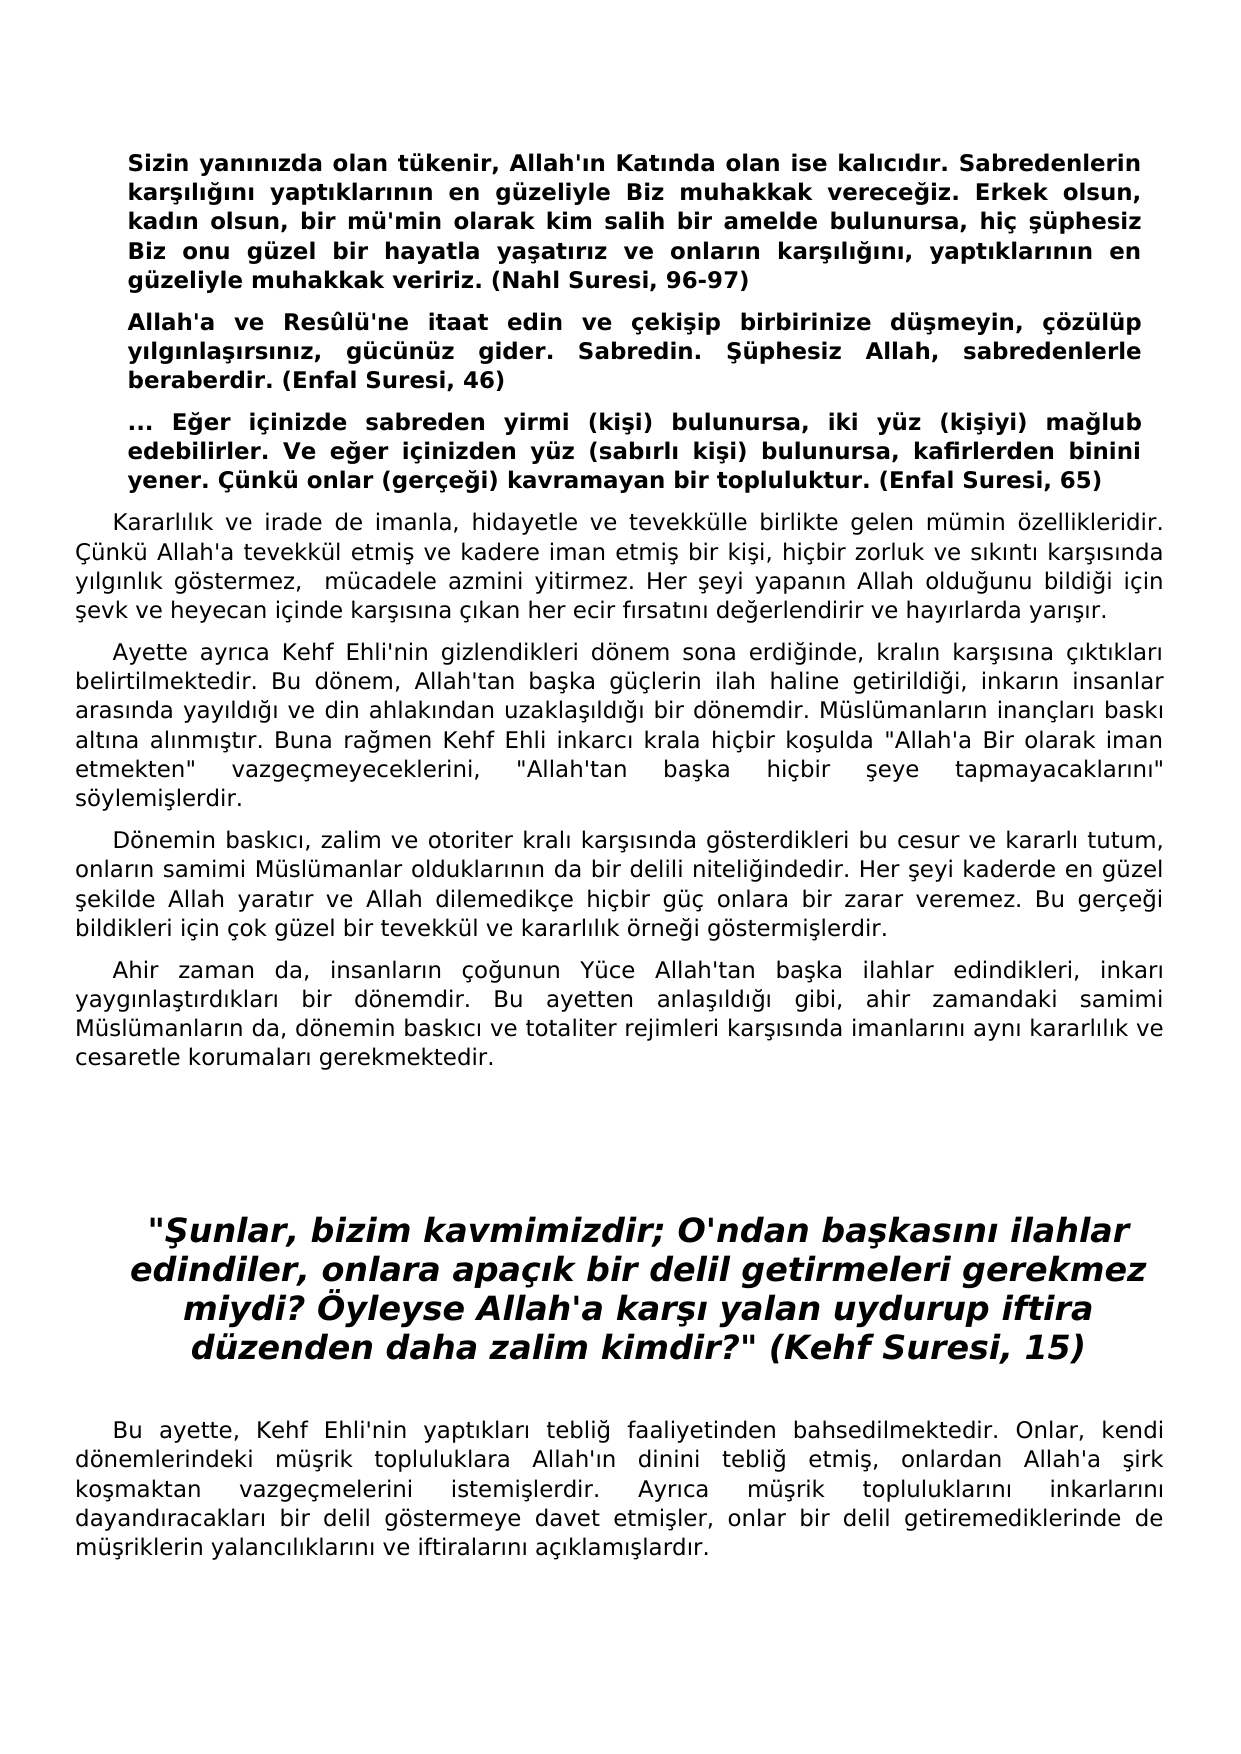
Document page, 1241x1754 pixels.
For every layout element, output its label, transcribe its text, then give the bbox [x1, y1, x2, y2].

text Dönemin baskıcı, zalim ve otoriter kralı karşısında gösterdikleri bu cesur ve kararlı tutum, onların samimi Müslümanlar olduklarının da bir delili niteliğindedir. Her şeyi kaderde en güzel şekilde Allah yaratır ve Allah dilemedikçe hiçbir güç onlara bir zarar veremez. Bu gerçeği bildikleri için çok güzel bir tevekkül ve kararlılık örneği göstermişlerdir. [75, 827, 1165, 942]
text Ahir zaman da, insanların çoğunun Yüce Allah'tan başka ilahlar edindikleri, inkarı yaygınlaştırdıkları bir dönemdir. Bu ayetten anlaşıldığı gibi, ahir zamandaki samimi Müslümanların da, dönemin baskıcı ve totaliter rejimleri karşısında imanlarını aynı kararlılık ve cesaretle korumaları gerekmektedir. [75, 957, 1165, 1071]
text Kararlılık ve irade de imanla, hidayetle ve tevekkülle birlikte gelen mümin özellikleridir. Çünkü Allah'a tevekkül etmiş ve kadere iman etmiş bir kişi, hiçbir zorluk ve sıkıntı karşısında yılgınlık göstermez, mücadele azmini yitirmez. Her şeyi yapanın Allah olduğunu bildiği için şevk ve heyecan içinde karşısına çıkan her ecir fırsatını değerlendirir ve hayırlarda yarışır. [75, 509, 1165, 624]
text Bu ayette, Kehf Ehli'nin yaptıkları tebliğ faaliyetinden bahsedilmektedir. Onlar, kendi dönemlerindeki müşrik topluluklara Allah'ın dinini tebliğ etmiş, onlardan Allah'a şirk koşmaktan vazgeçmelerini istemişlerdir. Ayrıca müşrik topluluklarını inkarlarını dayandıracakları bir delil göstermeye davet etmişler, onlar bir delil getiremediklerinde de müşriklerin yalancılıklarını ve iftiralarını açıklamışlardır. [75, 1417, 1165, 1561]
text ... Eğer içinizde sabreden yirmi (kişi) bulunursa, iki yüz (kişiyi) mağlub edebilirler. Ve eğer içinizden yüz (sabırlı kişi) bulunursa, kafirlerden binini yener. Çünkü onlar (gerçeği) kavramayan bir topluluktur. (Enfal Suresi, 65) [127, 409, 1143, 494]
text Allah'a ve Resûlü'ne itaat edin ve çekişip birbirinize düşmeyin, çözülüp yılgınlaşırsınız, gücünüz gider. Sabredin. Şüphesiz Allah, sabredenlerle beraberdir. (Enfal Suresi, 46) [127, 309, 1143, 394]
subtitle "Şunlar, bizim kavmimizdir; O'ndan başkasını ilahlar edindiler, onlara apaçık bir delil getirmeleri gerekmez miydi? Öyleyse Allah'a karşı yalan uydurup iftira düzenden daha zalim kimdir?" (Kehf Suresi, 15) [112, 1212, 1165, 1367]
text Sizin yanınızda olan tükenir, Allah'ın Katında olan ise kalıcıdır. Sabredenlerin karşılığını yaptıklarının en güzeliyle Biz muhakkak vereceğiz. Erkek olsun, kadın olsun, bir mü'min olarak kim salih bir amelde bulunursa, hiç şüphesiz Biz onu güzel bir hayatla yaşatırız ve onların karşılığını, yaptıklarının en güzeliyle muhakkak veririz. (Nahl Suresi, 96-97) [127, 150, 1143, 294]
text Ayette ayrıca Kehf Ehli'nin gizlendikleri dönem sona erdiğinde, kralın karşısına çıktıkları belirtilmektedir. Bu dönem, Allah'tan başka güçlerin ilah haline getirildiği, inkarın insanlar arasında yayıldığı ve din ahlakından uzaklaşıldığı bir dönemdir. Müslümanların inançları baskı altına alınmıştır. Buna rağmen Kehf Ehli inkarcı krala hiçbir koşulda "Allah'a Bir olarak iman etmekten" vazgeçmeyeceklerini, "Allah'tan başka hiçbir şeye tapmayacaklarını" söylemişlerdir. [75, 639, 1165, 812]
